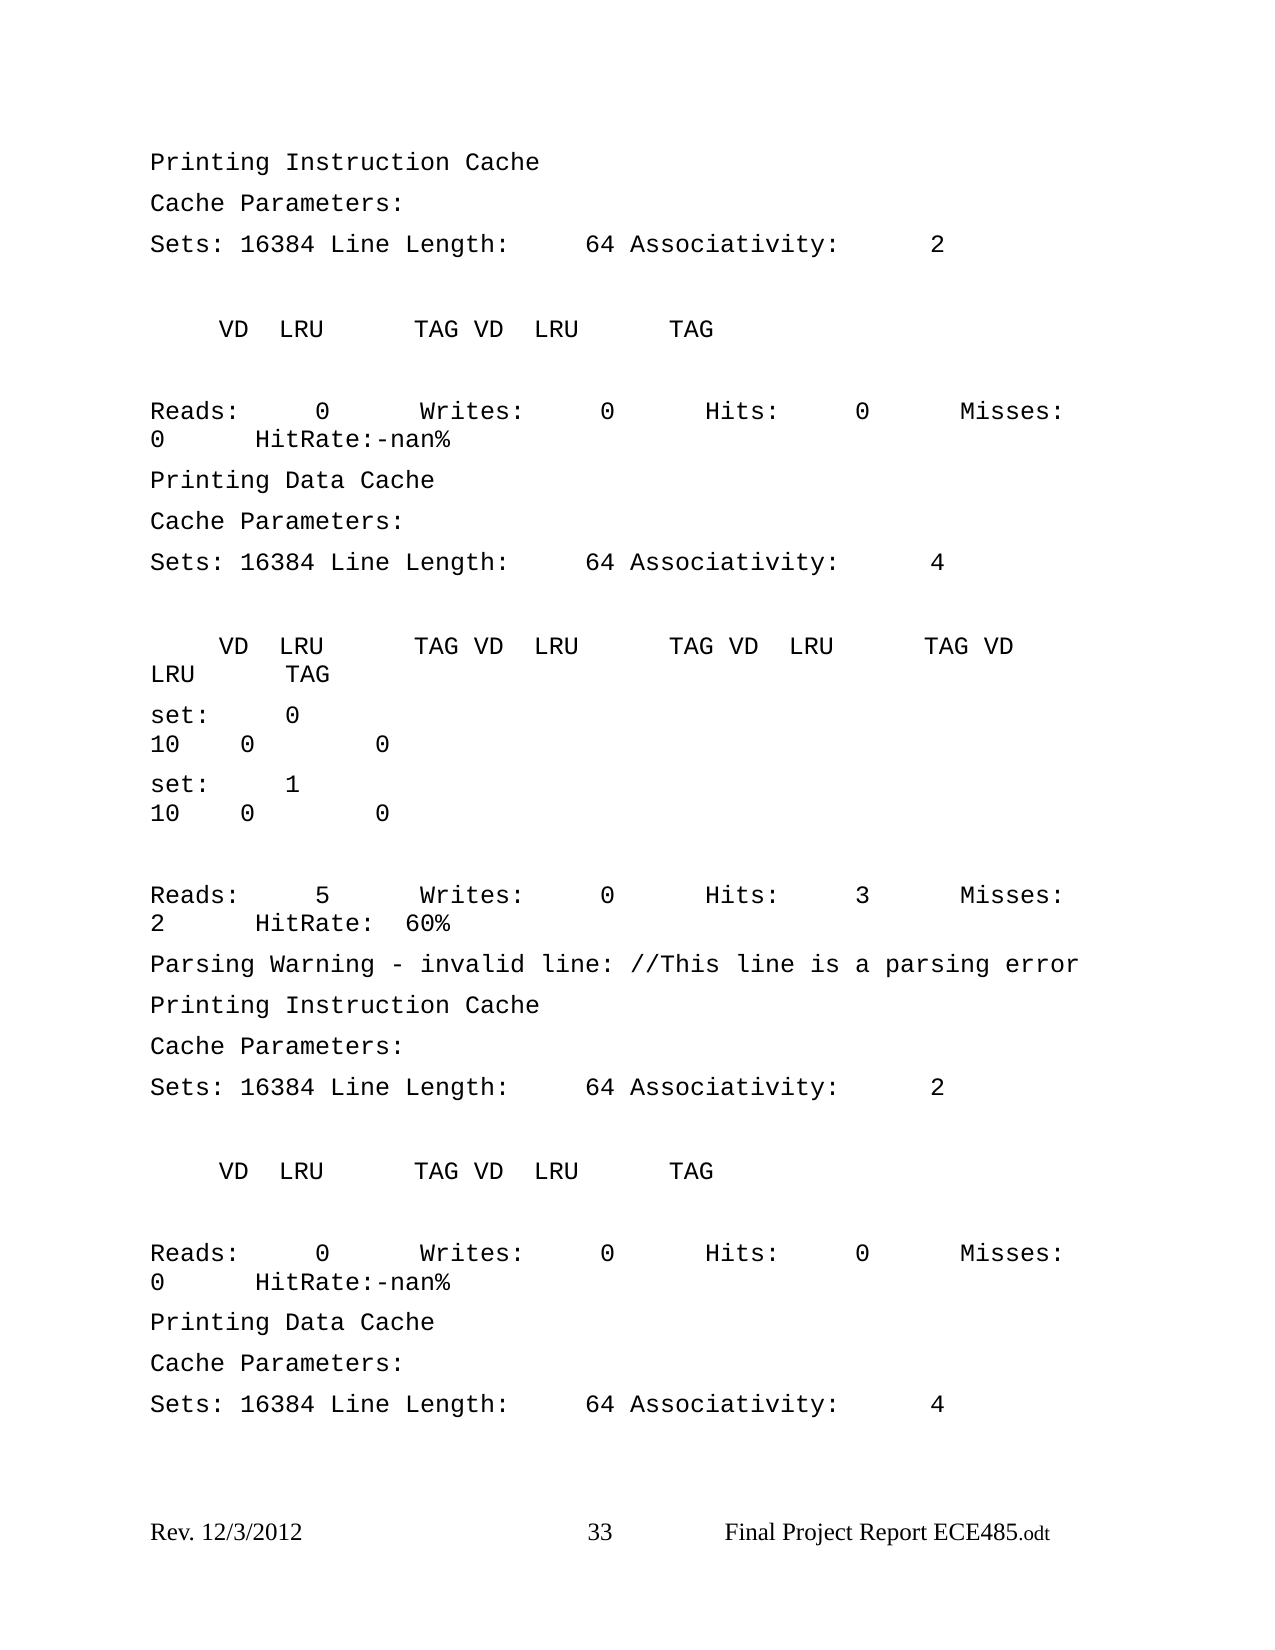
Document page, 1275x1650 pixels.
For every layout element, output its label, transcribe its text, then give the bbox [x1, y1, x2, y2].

text set: 1 10 0 0 [150, 772, 1125, 829]
text Printing Data Cache [150, 467, 1125, 496]
text VD LRU TAG VD LRU TAG VD LRU TAG VD LRU TAG [150, 631, 1125, 690]
text Reads: 0 Writes: 0 Hits: 0 Misses: 0 HitRate:-nan% [150, 398, 1125, 455]
text Printing Instruction Cache [150, 150, 1125, 178]
text Cache Parameters: [150, 1351, 1125, 1379]
text Printing Instruction Cache [150, 992, 1125, 1021]
text Sets: 16384 Line Length: 64 Associativity: 4 [150, 549, 1125, 577]
text VD LRU TAG VD LRU TAG [150, 314, 1125, 344]
text Cache Parameters: [150, 191, 1125, 219]
text Cache Parameters: [150, 1033, 1125, 1062]
text Reads: 5 Writes: 0 Hits: 3 Misses: 2 HitRate: 60% [150, 882, 1125, 939]
text Reads: 0 Writes: 0 Hits: 0 Misses: 0 HitRate:-nan% [150, 1241, 1125, 1297]
text Sets: 16384 Line Length: 64 Associativity: 2 [150, 232, 1125, 260]
text set: 0 10 0 0 [150, 703, 1125, 759]
text Sets: 16384 Line Length: 64 Associativity: 4 [150, 1392, 1125, 1420]
text VD LRU TAG VD LRU TAG [150, 1156, 1125, 1187]
text Printing Data Cache [150, 1310, 1125, 1338]
text Cache Parameters: [150, 508, 1125, 537]
text Parsing Warning - invalid line: //This line is a parsing error [150, 952, 1125, 980]
text Sets: 16384 Line Length: 64 Associativity: 2 [150, 1074, 1125, 1102]
